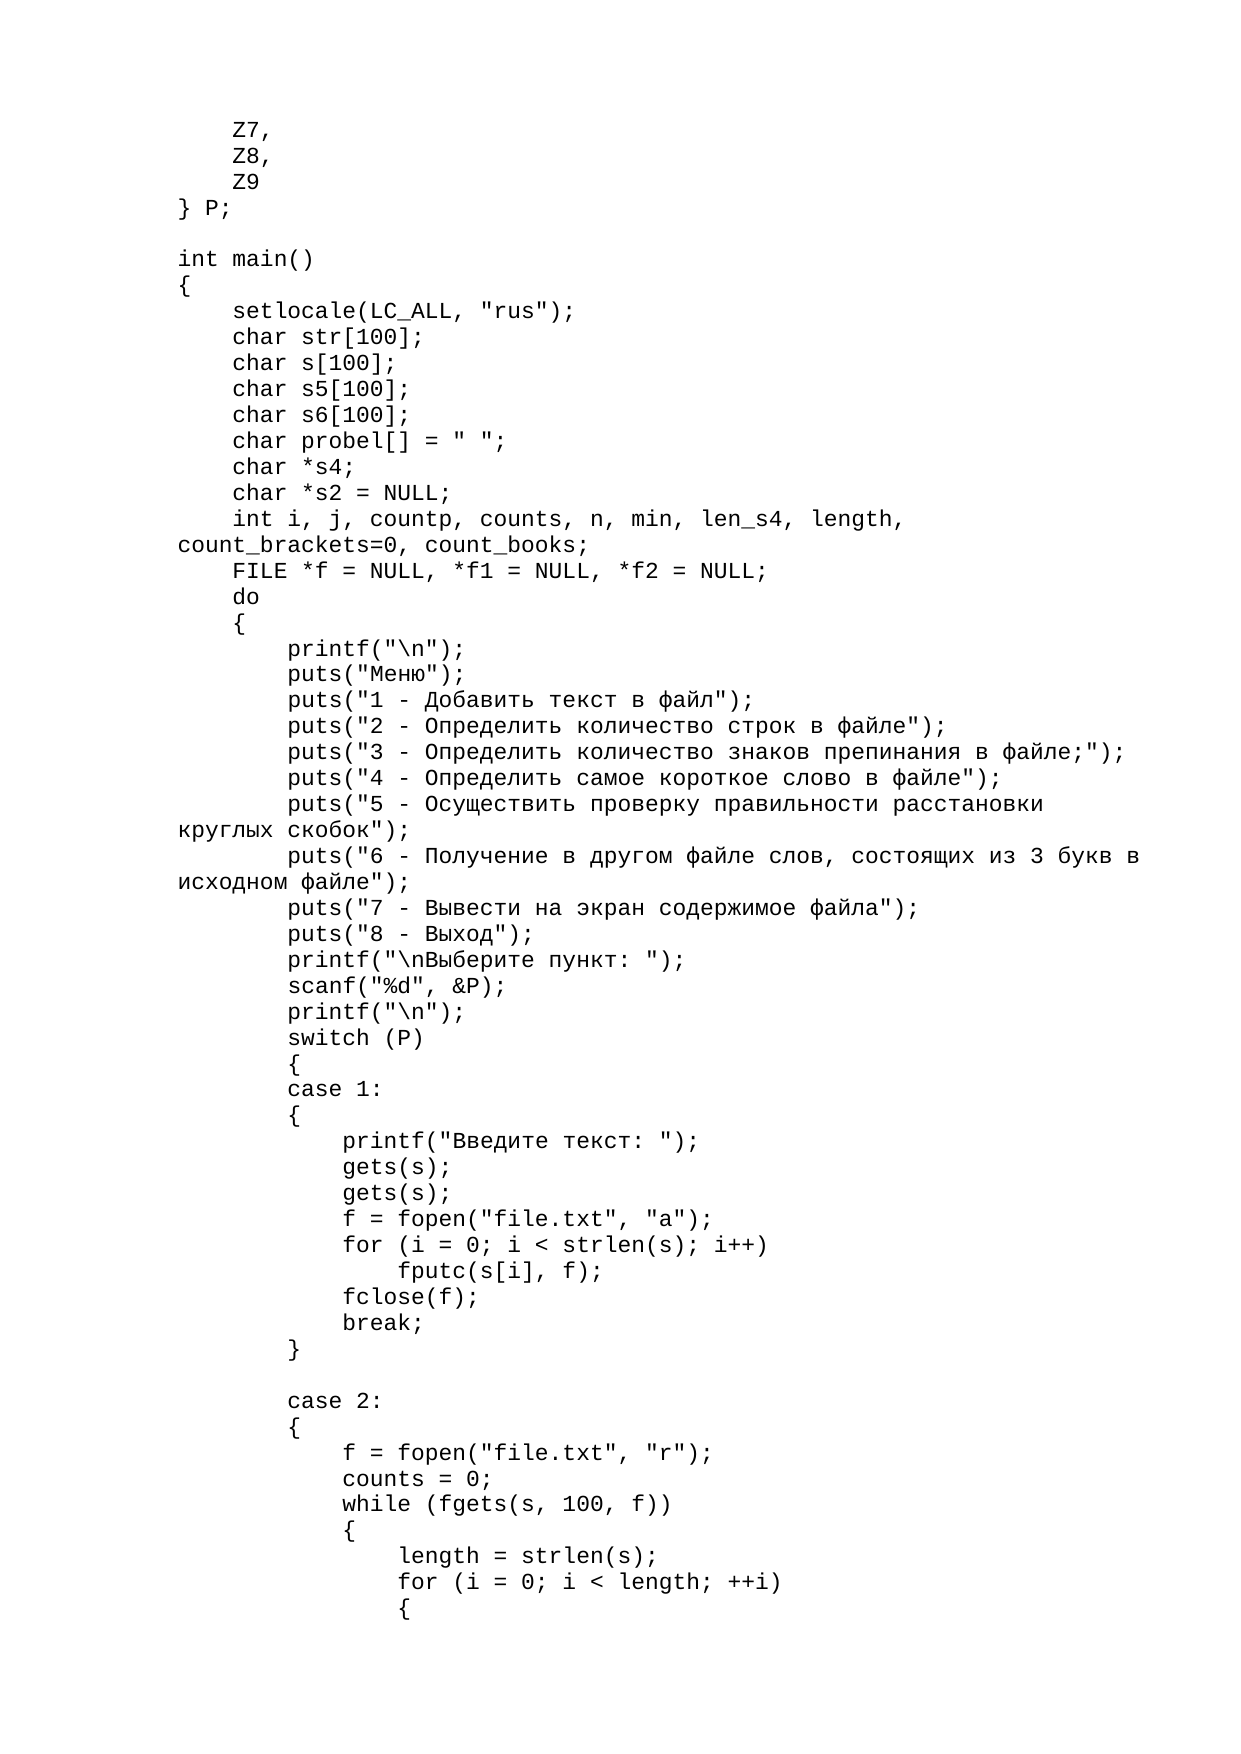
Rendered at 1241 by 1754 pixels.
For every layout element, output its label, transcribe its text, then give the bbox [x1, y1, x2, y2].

text { [177, 1052, 1152, 1078]
text printf("\n"); [177, 1000, 1152, 1026]
text puts("1 - Добавить текст в файл"); [177, 689, 1152, 715]
text char s[100]; [177, 352, 1152, 377]
text do [177, 585, 1152, 611]
text Z7, [177, 118, 1152, 144]
text for (i = 0; i < strlen(s); i++) [177, 1233, 1152, 1259]
text } [177, 1337, 1152, 1363]
text fputc(s[i], f); [177, 1259, 1152, 1285]
text for (i = 0; i < length; ++i) [177, 1571, 1152, 1597]
text puts("3 - Определить количество знаков препинания в файле;"); [177, 741, 1152, 767]
text char *s2 = NULL; [177, 481, 1152, 507]
text case 2: [177, 1389, 1152, 1415]
text Z9 [177, 170, 1152, 196]
text { [177, 1519, 1152, 1545]
text case 1: [177, 1078, 1152, 1104]
text break; [177, 1311, 1152, 1337]
text setlocale(LC_ALL, "rus"); [177, 300, 1152, 326]
text } P; [177, 196, 1152, 222]
text puts("2 - Определить количество строк в файле"); [177, 715, 1152, 741]
text scanf("%d", &P); [177, 974, 1152, 1000]
text f = fopen("file.txt", "r"); [177, 1441, 1152, 1467]
text printf("Введите текст: "); [177, 1130, 1152, 1156]
text while (fgets(s, 100, f)) [177, 1493, 1152, 1519]
text printf("\n"); [177, 637, 1152, 663]
text puts("7 - Вывести на экран содержимое файла"); [177, 896, 1152, 922]
text puts("5 - Осуществить проверку правильности расстановки круглых скобок"); [177, 792, 1152, 844]
text char probel[] = " "; [177, 429, 1152, 455]
text puts("6 - Получение в другом файле слов, состоящих из 3 букв в исходном файле"); [177, 844, 1152, 896]
text switch (P) [177, 1026, 1152, 1052]
text f = fopen("file.txt", "a"); [177, 1207, 1152, 1233]
text puts("4 - Определить самое короткое слово в файле"); [177, 767, 1152, 792]
text { [177, 1104, 1152, 1130]
text char s5[100]; [177, 377, 1152, 403]
text char *s4; [177, 455, 1152, 481]
text { [177, 274, 1152, 300]
text gets(s); [177, 1182, 1152, 1207]
text { [177, 611, 1152, 637]
text char str[100]; [177, 326, 1152, 352]
text char s6[100]; [177, 403, 1152, 429]
text puts("Меню"); [177, 663, 1152, 689]
text printf("\nВыберите пункт: "); [177, 948, 1152, 974]
text length = strlen(s); [177, 1545, 1152, 1571]
text FILE *f = NULL, *f1 = NULL, *f2 = NULL; [177, 559, 1152, 585]
text int main() [177, 248, 1152, 274]
text { [177, 1415, 1152, 1441]
text gets(s); [177, 1156, 1152, 1182]
text fclose(f); [177, 1285, 1152, 1311]
text { [177, 1597, 1152, 1622]
text counts = 0; [177, 1467, 1152, 1493]
text puts("8 - Выход"); [177, 922, 1152, 948]
text int i, j, countp, counts, n, min, len_s4, length, count_brackets=0, count_books; [177, 507, 1152, 559]
text Z8, [177, 144, 1152, 170]
